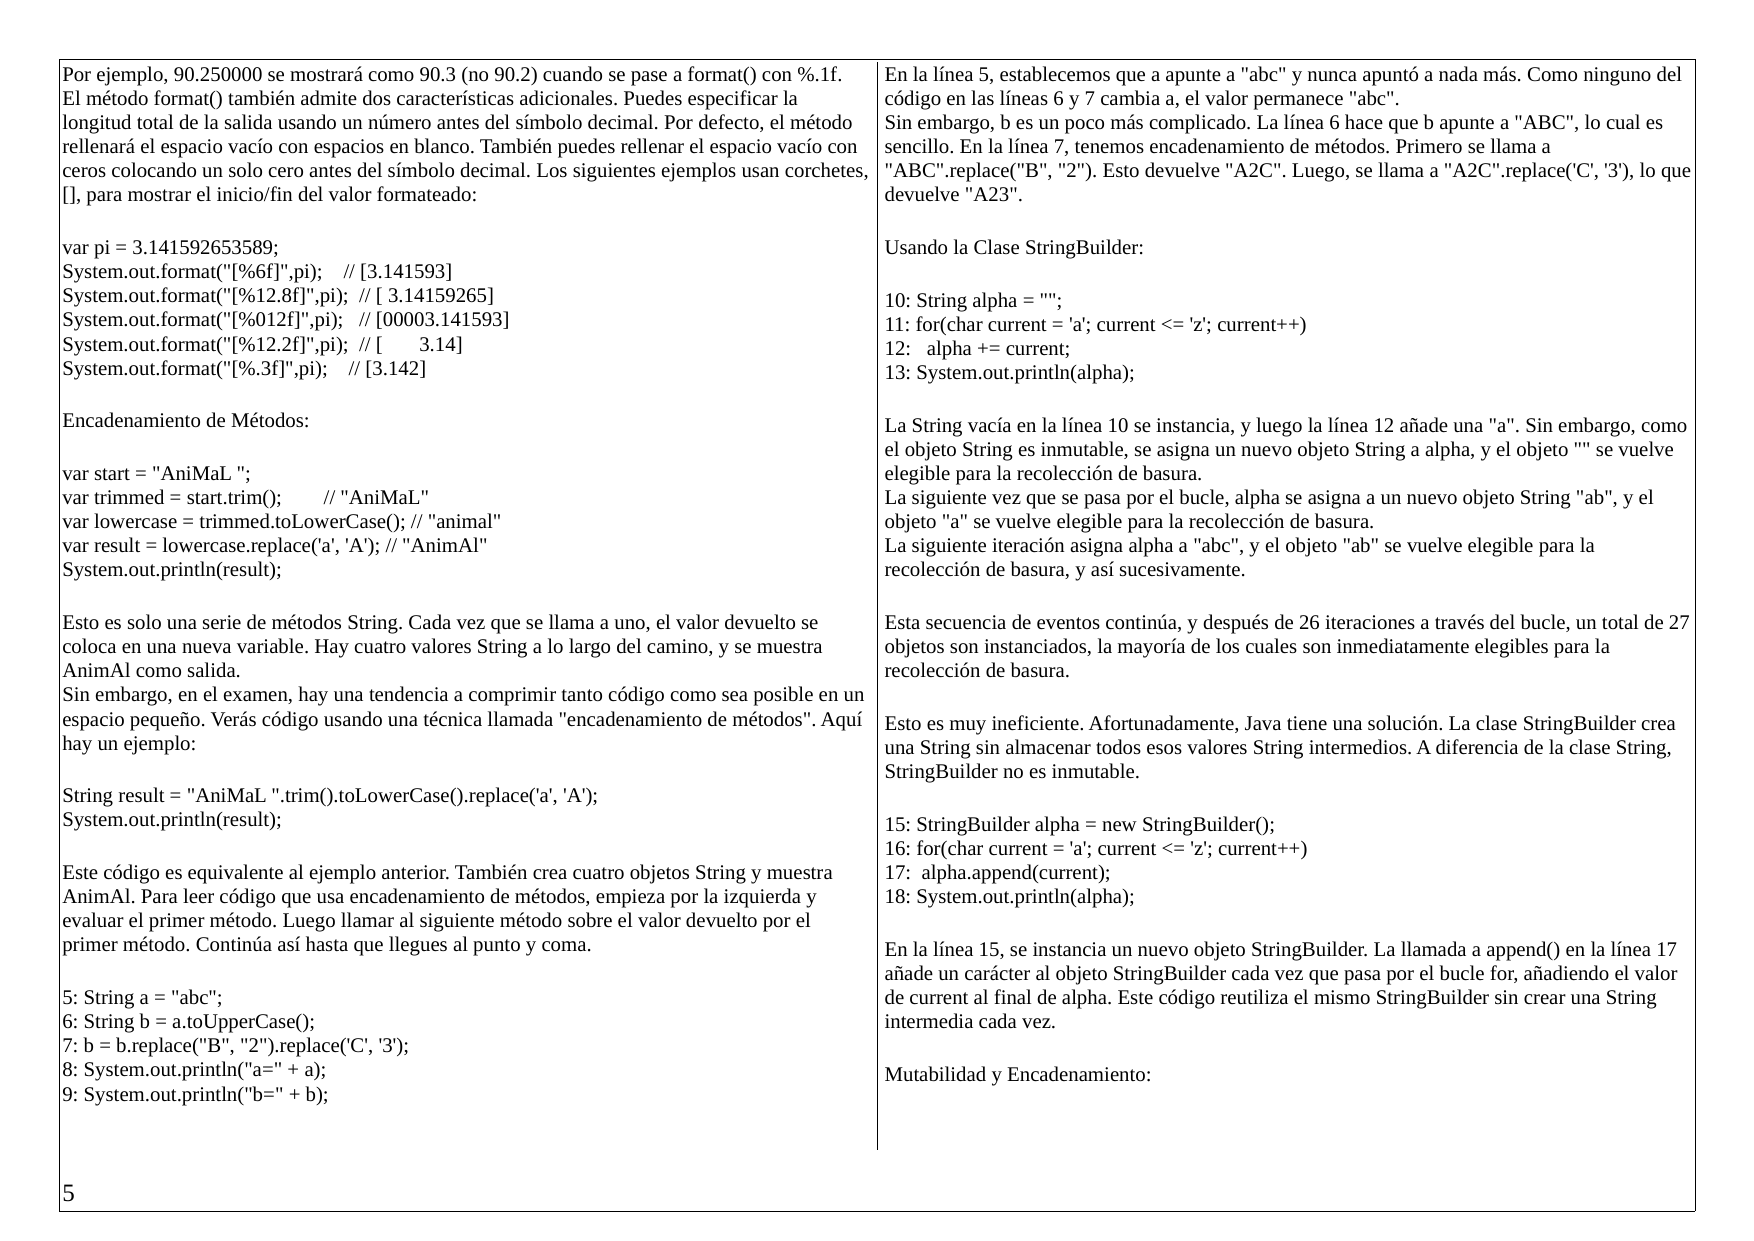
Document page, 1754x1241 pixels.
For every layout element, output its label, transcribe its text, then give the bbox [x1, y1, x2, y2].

text 9: System.out.println("b=" + b); [62, 1081, 869, 1106]
text var trimmed = start.trim(); // "AniMaL" [62, 485, 869, 509]
text var result = lowercase.replace('a', 'A'); // "AnimAl" [62, 533, 869, 557]
text 10: String alpha = ""; [884, 288, 1692, 312]
text 11: for(char current = 'a'; current <= 'z'; current++) [884, 312, 1692, 336]
text La String vacía en la línea 10 se instancia, y luego la línea 12 añade una "a". Sin embargo, como el objeto String es inmutable, se asigna un nuevo objeto String a alpha, y el objeto "" se vuelve elegible para la recolección de basura. [884, 413, 1692, 485]
text System.out.format("[%012f]",pi); // [00003.141593] [62, 307, 869, 331]
text 15: StringBuilder alpha = new StringBuilder(); [884, 812, 1692, 836]
text La siguiente vez que se pasa por el bucle, alpha se asigna a un nuevo objeto String "ab", y el objeto "a" se vuelve elegible para la recolección de basura. [884, 485, 1692, 533]
text String result = "AniMaL ".trim().toLowerCase().replace('a', 'A'); [62, 783, 869, 807]
text System.out.println(result); [62, 557, 869, 581]
text System.out.println(result); [62, 807, 869, 831]
text 13: System.out.println(alpha); [884, 360, 1692, 384]
text var lowercase = trimmed.toLowerCase(); // "animal" [62, 509, 869, 533]
text La siguiente iteración asigna alpha a "abc", y el objeto "ab" se vuelve elegible para la recolección de basura, y así sucesivamente. [884, 533, 1692, 581]
text 7: b = b.replace("B", "2").replace('C', '3'); [62, 1033, 869, 1057]
text System.out.format("[%6f]",pi); // [3.141593] [62, 259, 869, 283]
text El método format() también admite dos características adicionales. Puedes especificar la longitud total de la salida usando un número antes del símbolo decimal. Por defecto, el método rellenará el espacio vacío con espacios en blanco. También puedes rellenar el espacio vacío con ceros colocando un solo cero antes del símbolo decimal. Los siguientes ejemplos usan corchetes, [], para mostrar el inicio/fin del valor formateado: [62, 86, 869, 206]
text System.out.format("[%12.8f]",pi); // [ 3.14159265] [62, 283, 869, 307]
text Este código es equivalente al ejemplo anterior. También crea cuatro objetos String y muestra AnimAl. Para leer código que usa encadenamiento de métodos, empieza por la izquierda y evaluar el primer método. Luego llamar al siguiente método sobre el valor devuelto por el primer método. Continúa así hasta que llegues al punto y coma. [62, 860, 869, 956]
text 17: alpha.append(current); [884, 860, 1692, 884]
text Esto es muy ineficiente. Afortunadamente, Java tiene una solución. La clase StringBuilder crea una String sin almacenar todos esos valores String intermedios. A diferencia de la clase String, StringBuilder no es inmutable. [884, 711, 1692, 783]
text Sin embargo, b es un poco más complicado. La línea 6 hace que b apunte a "ABC", lo cual es sencillo. En la línea 7, tenemos encadenamiento de métodos. Primero se llama a "ABC".replace("B", "2"). Esto devuelve "A2C". Luego, se llama a "A2C".replace('C', '3'), lo que devuelve "A23". [884, 110, 1692, 206]
text 16: for(char current = 'a'; current <= 'z'; current++) [884, 836, 1692, 860]
text Usando la Clase StringBuilder: [884, 235, 1692, 259]
text System.out.format("[%12.2f]",pi); // [ 3.14] [62, 331, 869, 356]
text En la línea 15, se instancia un nuevo objeto StringBuilder. La llamada a append() en la línea 17 añade un carácter al objeto StringBuilder cada vez que pasa por el bucle for, añadiendo el valor de current al final de alpha. Este código reutiliza el mismo StringBuilder sin crear una String intermedia cada vez. [884, 937, 1692, 1033]
text var start = "AniMaL "; [62, 461, 869, 485]
text 5: String a = "abc"; [62, 985, 869, 1009]
text 12: alpha += current; [884, 336, 1692, 360]
text 18: System.out.println(alpha); [884, 884, 1692, 908]
text System.out.format("[%.3f]",pi); // [3.142] [62, 356, 869, 379]
text Mutabilidad y Encadenamiento: [884, 1062, 1692, 1086]
text Esto es solo una serie de métodos String. Cada vez que se llama a uno, el valor devuelto se coloca en una nueva variable. Hay cuatro valores String a lo largo del camino, y se muestra AnimAl como salida. [62, 610, 869, 682]
text Encadenamiento de Métodos: [62, 408, 869, 432]
text Sin embargo, en el examen, hay una tendencia a comprimir tanto código como sea posible en un espacio pequeño. Verás código usando una técnica llamada "encadenamiento de métodos". Aquí hay un ejemplo: [62, 682, 869, 754]
text var pi = 3.141592653589; [62, 235, 869, 259]
text En la línea 5, establecemos que a apunte a "abc" y nunca apuntó a nada más. Como ninguno del código en las líneas 6 y 7 cambia a, el valor permanece "abc". [884, 62, 1692, 110]
text 6: String b = a.toUpperCase(); [62, 1009, 869, 1033]
text Esta secuencia de eventos continúa, y después de 26 iteraciones a través del bucle, un total de 27 objetos son instanciados, la mayoría de los cuales son inmediatamente elegibles para la recolección de basura. [884, 610, 1692, 682]
text Por ejemplo, 90.250000 se mostrará como 90.3 (no 90.2) cuando se pase a format() con %.1f. [62, 62, 869, 86]
text 8: System.out.println("a=" + a); [62, 1057, 869, 1081]
